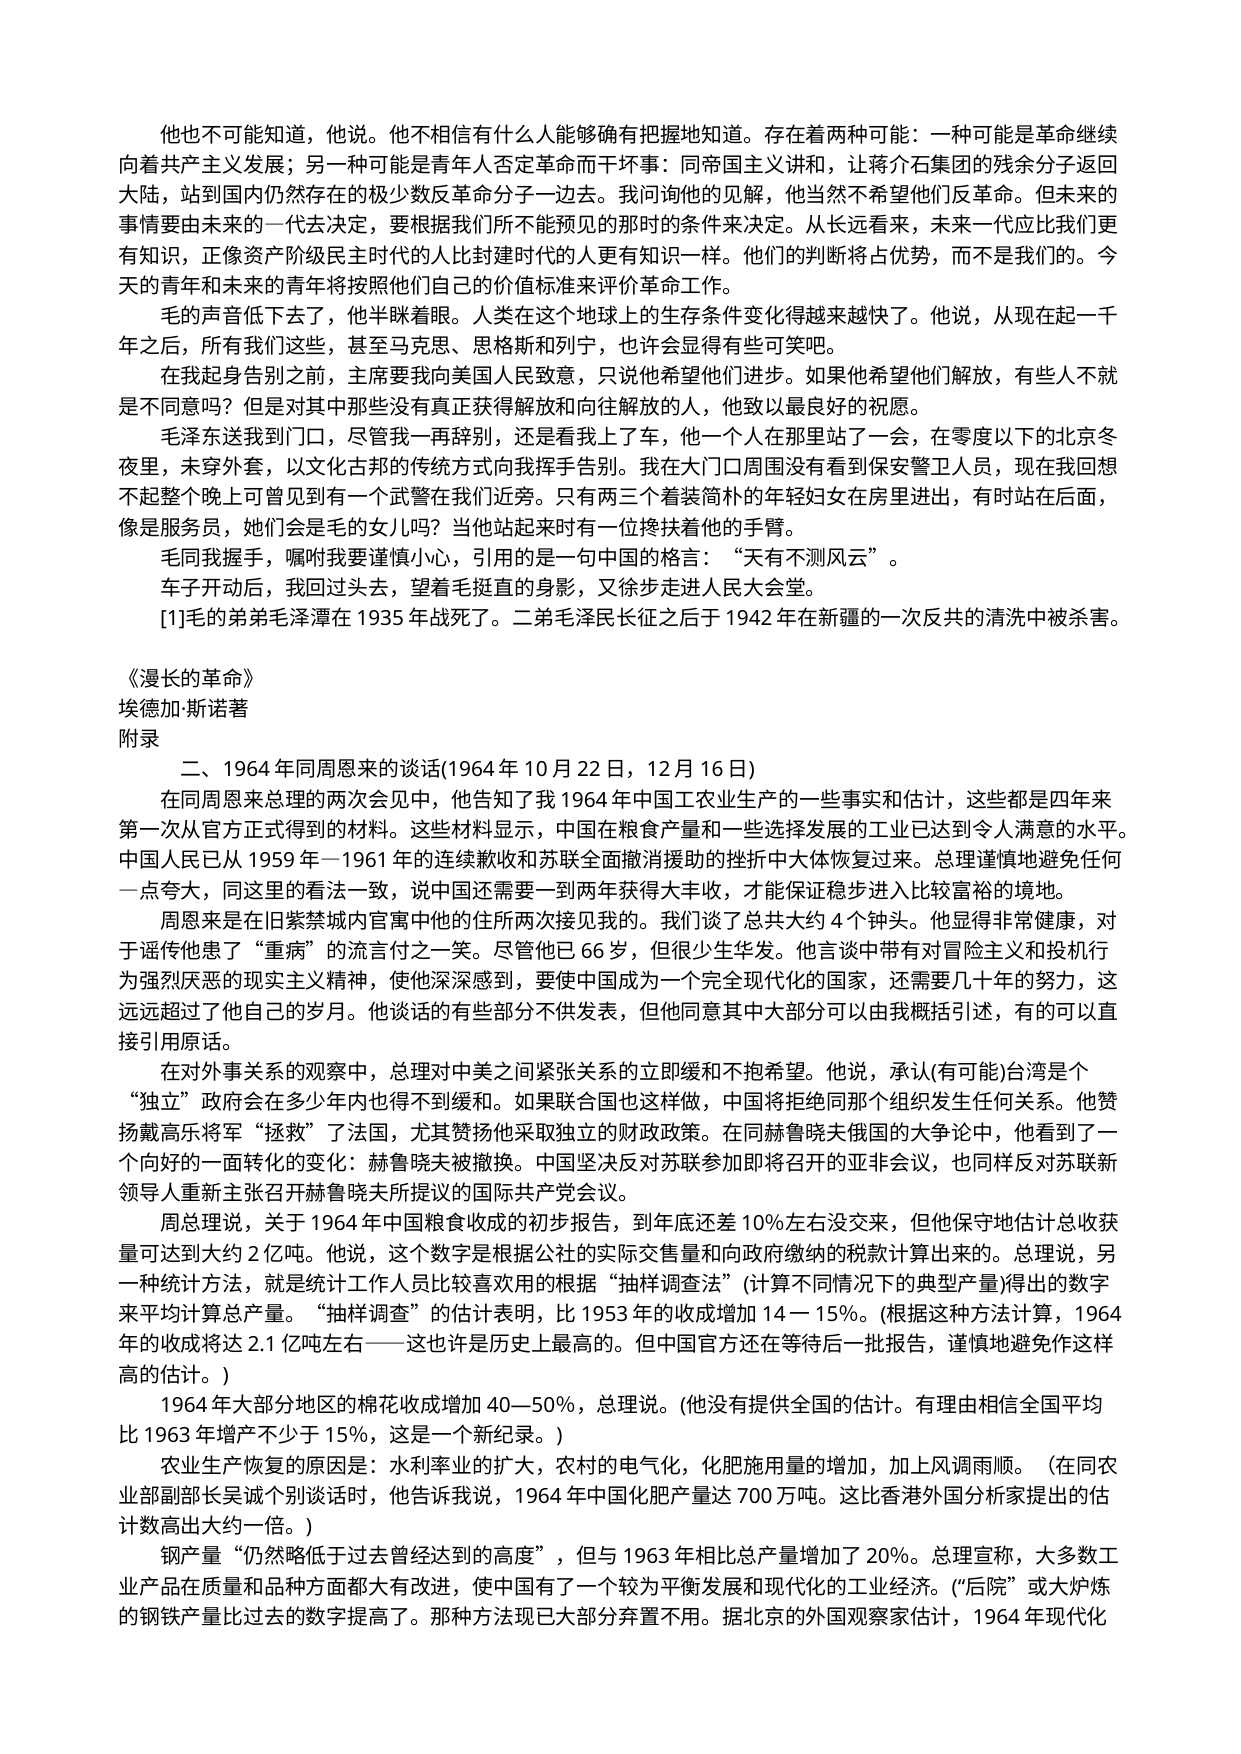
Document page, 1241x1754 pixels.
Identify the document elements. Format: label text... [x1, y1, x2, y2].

text 埃德加·斯诺著 [118, 692, 1122, 722]
text 1964年大部分地区的棉花收成增加40—50％，总理说。(他没有提供全国的估计。有理由相信全国平均比1963年增产不少于15％，这是一个新纪录。) [118, 1388, 1122, 1449]
text 附录 [118, 722, 1122, 753]
text 在对外事关系的观察中，总理对中美之间紧张关系的立即缓和不抱希望。他说，承认(有可能)台湾是个“独立”政府会在多少年内也得不到缓和。如果联合国也这样做，中国将拒绝同那个组织发生任何关系。他赞扬戴高乐将军“拯救”了法国，尤其赞扬他采取独立的财政政策。在同赫鲁晓夫俄国的大争论中，他看到了一个向好的一面转化的变化：赫鲁晓夫被撤换。中国坚决反对苏联参加即将召开的亚非会议，也同样反对苏联新领导人重新主张召开赫鲁晓夫所提议的国际共产党会议。 [118, 1055, 1122, 1206]
text 《漫长的革命》 [118, 662, 1122, 692]
text 他也不可能知道，他说。他不相信有什么人能够确有把握地知道。存在着两种可能：一种可能是革命继续向着共产主义发展；另一种可能是青年人否定革命而干坏事：同帝国主义讲和，让蒋介石集团的残余分子返回大陆，站到国内仍然存在的极少数反革命分子一边去。我问询他的见解，他当然不希望他们反革命。但未来的事情要由未来的—代去决定，要根据我们所不能预见的那时的条件来决定。从长远看来，未来一代应比我们更有知识，正像资产阶级民主时代的人比封建时代的人更有知识一样。他们的判断将占优势，而不是我们的。今天的青年和未来的青年将按照他们自己的价值标准来评价革命工作。 [118, 118, 1122, 299]
text 农业生产恢复的原因是：水利率业的扩大，农村的电气化，化肥施用量的增加，加上风调雨顺。（在同农业部副部长吴诚个别谈话时，他告诉我说，1964年中国化肥产量达700万吨。这比香港外国分析家提出的估计数高出大约一倍。) [118, 1449, 1122, 1540]
text 在我起身告别之前，主席要我向美国人民致意，只说他希望他们进步。如果他希望他们解放，有些人不就是不同意吗？但是对其中那些没有真正获得解放和向往解放的人，他致以最良好的祝愿。 [118, 360, 1122, 420]
text 毛泽东送我到门口，尽管我一再辞别，还是看我上了车，他一个人在那里站了一会，在零度以下的北京冬夜里，未穿外套，以文化古邦的传统方式向我挥手告别。我在大门口周围没有看到保安警卫人员，现在我回想不起整个晚上可曾见到有一个武警在我们近旁。只有两三个着装简朴的年轻妇女在房里进出，有时站在后面，像是服务员，她们会是毛的女儿吗？当他站起来时有一位搀扶着他的手臂。 [118, 420, 1122, 541]
text 二、1964年同周恩来的谈话(1964年10月22日，12月16日) [118, 753, 1122, 783]
text [1]毛的弟弟毛泽潭在1935年战死了。二弟毛泽民长征之后于1942年在新疆的一次反共的清洗中被杀害。 [118, 601, 1122, 662]
text 周总理说，关于1964年中国粮食收成的初步报告，到年底还差10％左右没交来，但他保守地估计总收获量可达到大约2亿吨。他说，这个数字是根据公社的实际交售量和向政府缴纳的税款计算出来的。总理说，另一种统计方法，就是统计工作人员比较喜欢用的根据“抽样调查法”(计算不同情况下的典型产量)得出的数字来平均计算总产量。“抽样调查”的估计表明，比1953年的收成增加14一15％。(根据这种方法计算，1964年的收成将达2.1亿吨左右——这也许是历史上最高的。但中国官方还在等待后一批报告，谨慎地避免作这样高的估计。) [118, 1206, 1122, 1388]
text 车子开动后，我回过头去，望着毛挺直的身影，又徐步走进人民大会堂。 [118, 571, 1122, 601]
text 钢产量“仍然略低于过去曾经达到的高度”，但与1963年相比总产量增加了20％。总理宣称，大多数工业产品在质量和品种方面都大有改进，使中国有了一个较为平衡发展和现代化的工业经济。(“后院”或大炉炼的钢铁产量比过去的数字提高了。那种方法现已大部分弃置不用。据北京的外国观察家估计，1964年现代化 [118, 1540, 1122, 1631]
text 毛的声音低下去了，他半眯着眼。人类在这个地球上的生存条件变化得越来越快了。他说，从现在起一千年之后，所有我们这些，甚至马克思、思格斯和列宁，也许会显得有些可笑吧。 [118, 299, 1122, 360]
text 周恩来是在旧紫禁城内官寓中他的住所两次接见我的。我们谈了总共大约4个钟头。他显得非常健康，对于谣传他患了“重病”的流言付之一笑。尽管他已66岁，但很少生华发。他言谈中带有对冒险主义和投机行为强烈厌恶的现实主义精神，使他深深感到，要使中国成为一个完全现代化的国家，还需要几十年的努力，这远远超过了他自己的岁月。他谈话的有些部分不供发表，但他同意其中大部分可以由我概括引述，有的可以直接引用原话。 [118, 904, 1122, 1055]
text 在同周恩来总理的两次会见中，他告知了我1964年中国工农业生产的一些事实和估计，这些都是四年来第一次从官方正式得到的材料。这些材料显示，中国在粮食产量和一些选择发展的工业已达到令人满意的水平。中国人民已从1959年—1961年的连续歉收和苏联全面撤消援助的挫折中大体恢复过来。总理谨慎地避免任何—点夸大，同这里的看法一致，说中国还需要一到两年获得大丰收，才能保证稳步进入比较富裕的境地。 [118, 783, 1122, 904]
text 毛同我握手，嘱咐我要谨慎小心，引用的是一句中国的格言：“天有不测风云”。 [118, 541, 1122, 571]
